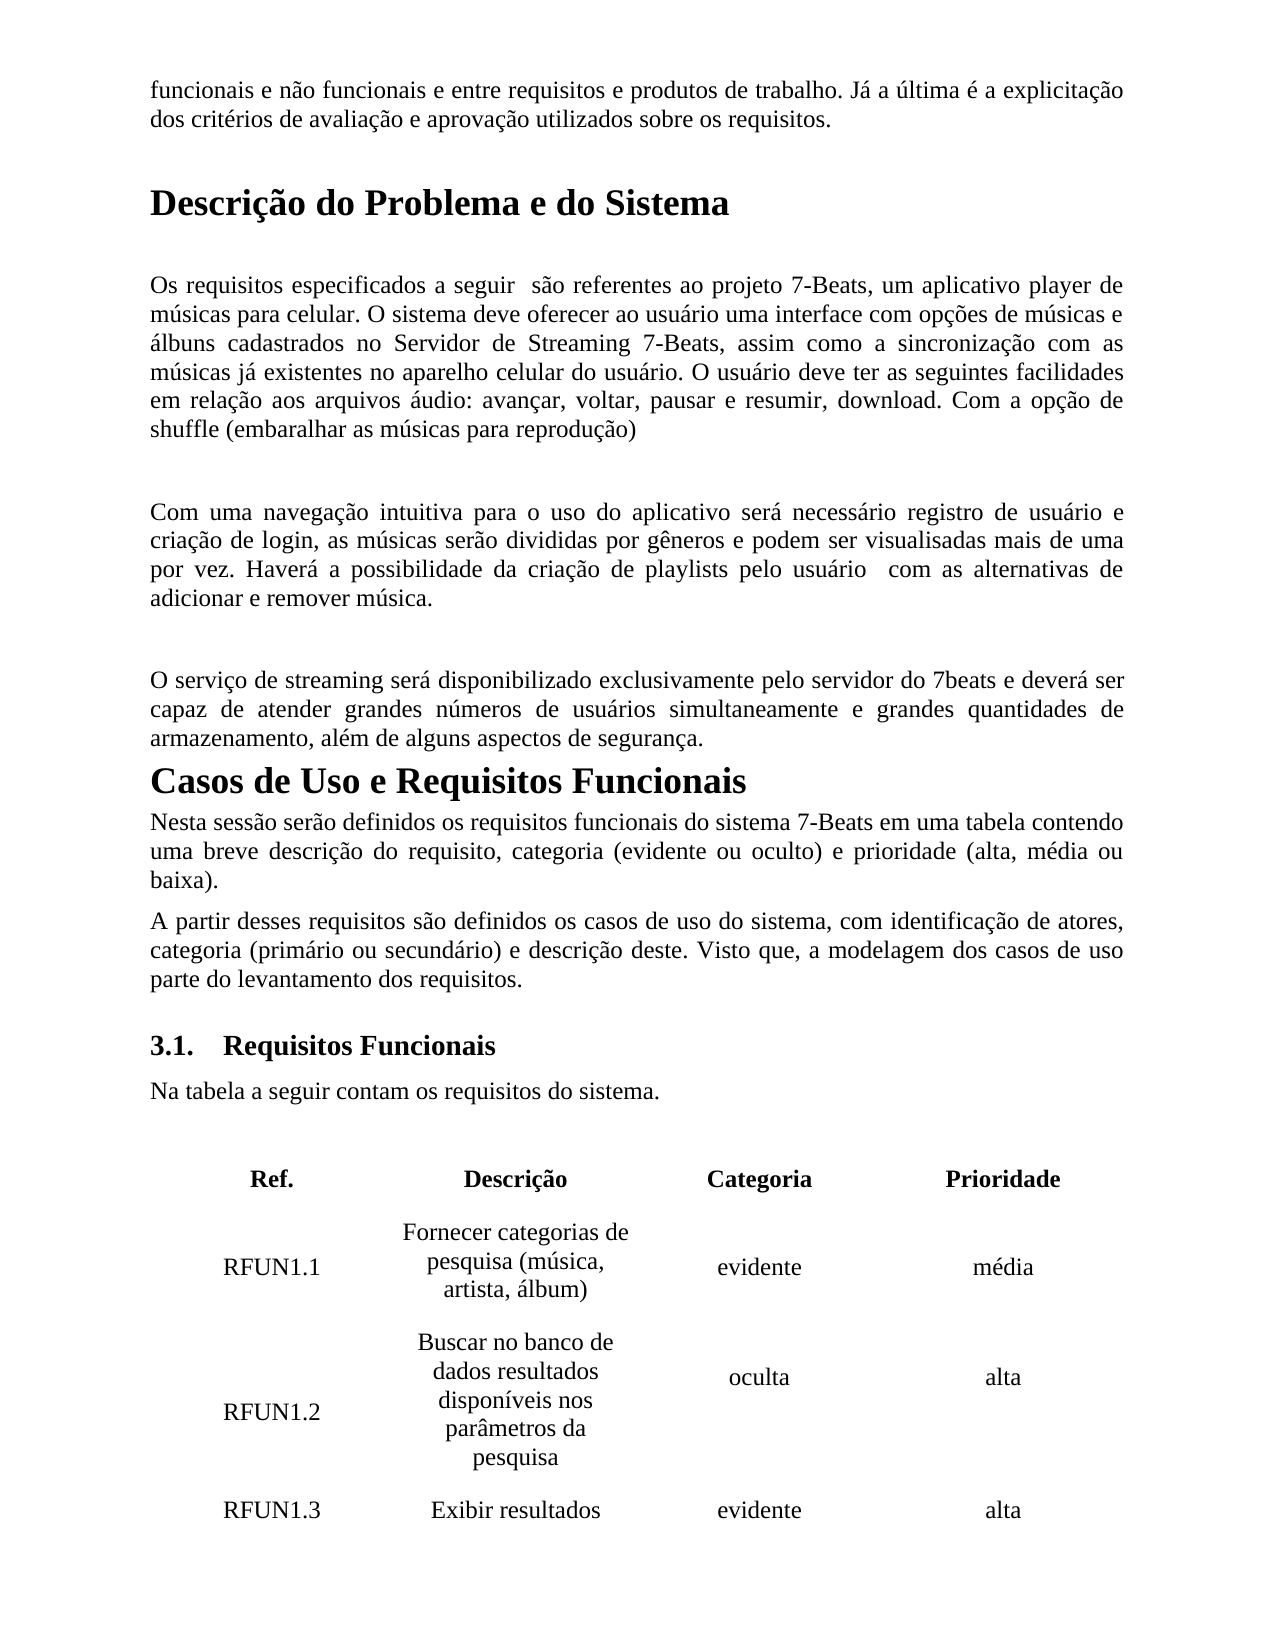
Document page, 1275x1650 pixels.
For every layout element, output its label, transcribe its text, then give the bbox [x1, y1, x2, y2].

text 3.1. Requisitos Funcionais [150, 1028, 1125, 1061]
text Casos de Uso e Requisitos Funcionais [150, 758, 1125, 801]
text Os requisitos especificados a seguir são referentes ao projeto 7-Beats, um aplicativo player de músicas para celular. O sistema deve oferecer ao usuário uma interface com opções de músicas e álbuns cadastrados no Servidor de Streaming 7-Beats, assim como a sincronização com as músicas já existentes no aparelho celular do usuário. O usuário deve ter as seguintes facilidades em relação aos arquivos áudio: avançar, voltar, pausar e resumir, download. Com a opção de shuffle (embaralhar as músicas para reprodução) [150, 271, 1125, 443]
table_header Prioridade [881, 1152, 1125, 1205]
table_cell alta [881, 1483, 1125, 1536]
table_cell RFUN1.1 [150, 1205, 394, 1315]
table_cell média [881, 1205, 1125, 1315]
text Na tabela a seguir contam os requisitos do sistema. [150, 1076, 1125, 1105]
table_cell evidente [638, 1205, 881, 1315]
table_cell RFUN1.2 [150, 1315, 394, 1483]
text Nesta sessão serão definidos os requisitos funcionais do sistema 7-Beats em uma tabela contendo uma breve descrição do requisito, categoria (evidente ou oculto) e prioridade (alta, média ou baixa). [150, 807, 1125, 894]
text A partir desses requisitos são definidos os casos de uso do sistema, com identificação de atores, categoria (primário ou secundário) e descrição deste. Visto que, a modelagem dos casos de uso parte do levantamento dos requisitos. [150, 906, 1125, 992]
text Descrição do Problema e do Sistema [150, 180, 1125, 223]
table_cell Exibir resultados [394, 1483, 637, 1536]
text Com uma navegação intuitiva para o uso do aplicativo será necessário registro de usuário e criação de login, as músicas serão divididas por gêneros e podem ser visualisadas mais de uma por vez. Haverá a possibilidade da criação de playlists pelo usuário com as alternativas de adicionar e remover música. [150, 497, 1125, 612]
table_header Descrição [394, 1152, 637, 1205]
table_cell Buscar no banco de dados resultados disponíveis nos parâmetros da pesquisa [394, 1315, 637, 1483]
table_cell oculta [638, 1315, 881, 1483]
table_header Ref. [150, 1152, 394, 1205]
table_cell RFUN1.3 [150, 1483, 394, 1536]
table_header Categoria [638, 1152, 881, 1205]
table_cell evidente [638, 1483, 881, 1536]
text funcionais e não funcionais e entre requisitos e produtos de trabalho. Já a última é a explicitação dos critérios de avaliação e aprovação utilizados sobre os requisitos. [150, 75, 1125, 132]
text O serviço de streaming será disponibilizado exclusivamente pelo servidor do 7beats e deverá ser capaz de atender grandes números de usuários simultaneamente e grandes quantidades de armazenamento, além de alguns aspectos de segurança. [150, 666, 1125, 752]
table_cell Fornecer categorias de pesquisa (música, artista, álbum) [394, 1205, 637, 1315]
table_cell alta [881, 1315, 1125, 1483]
